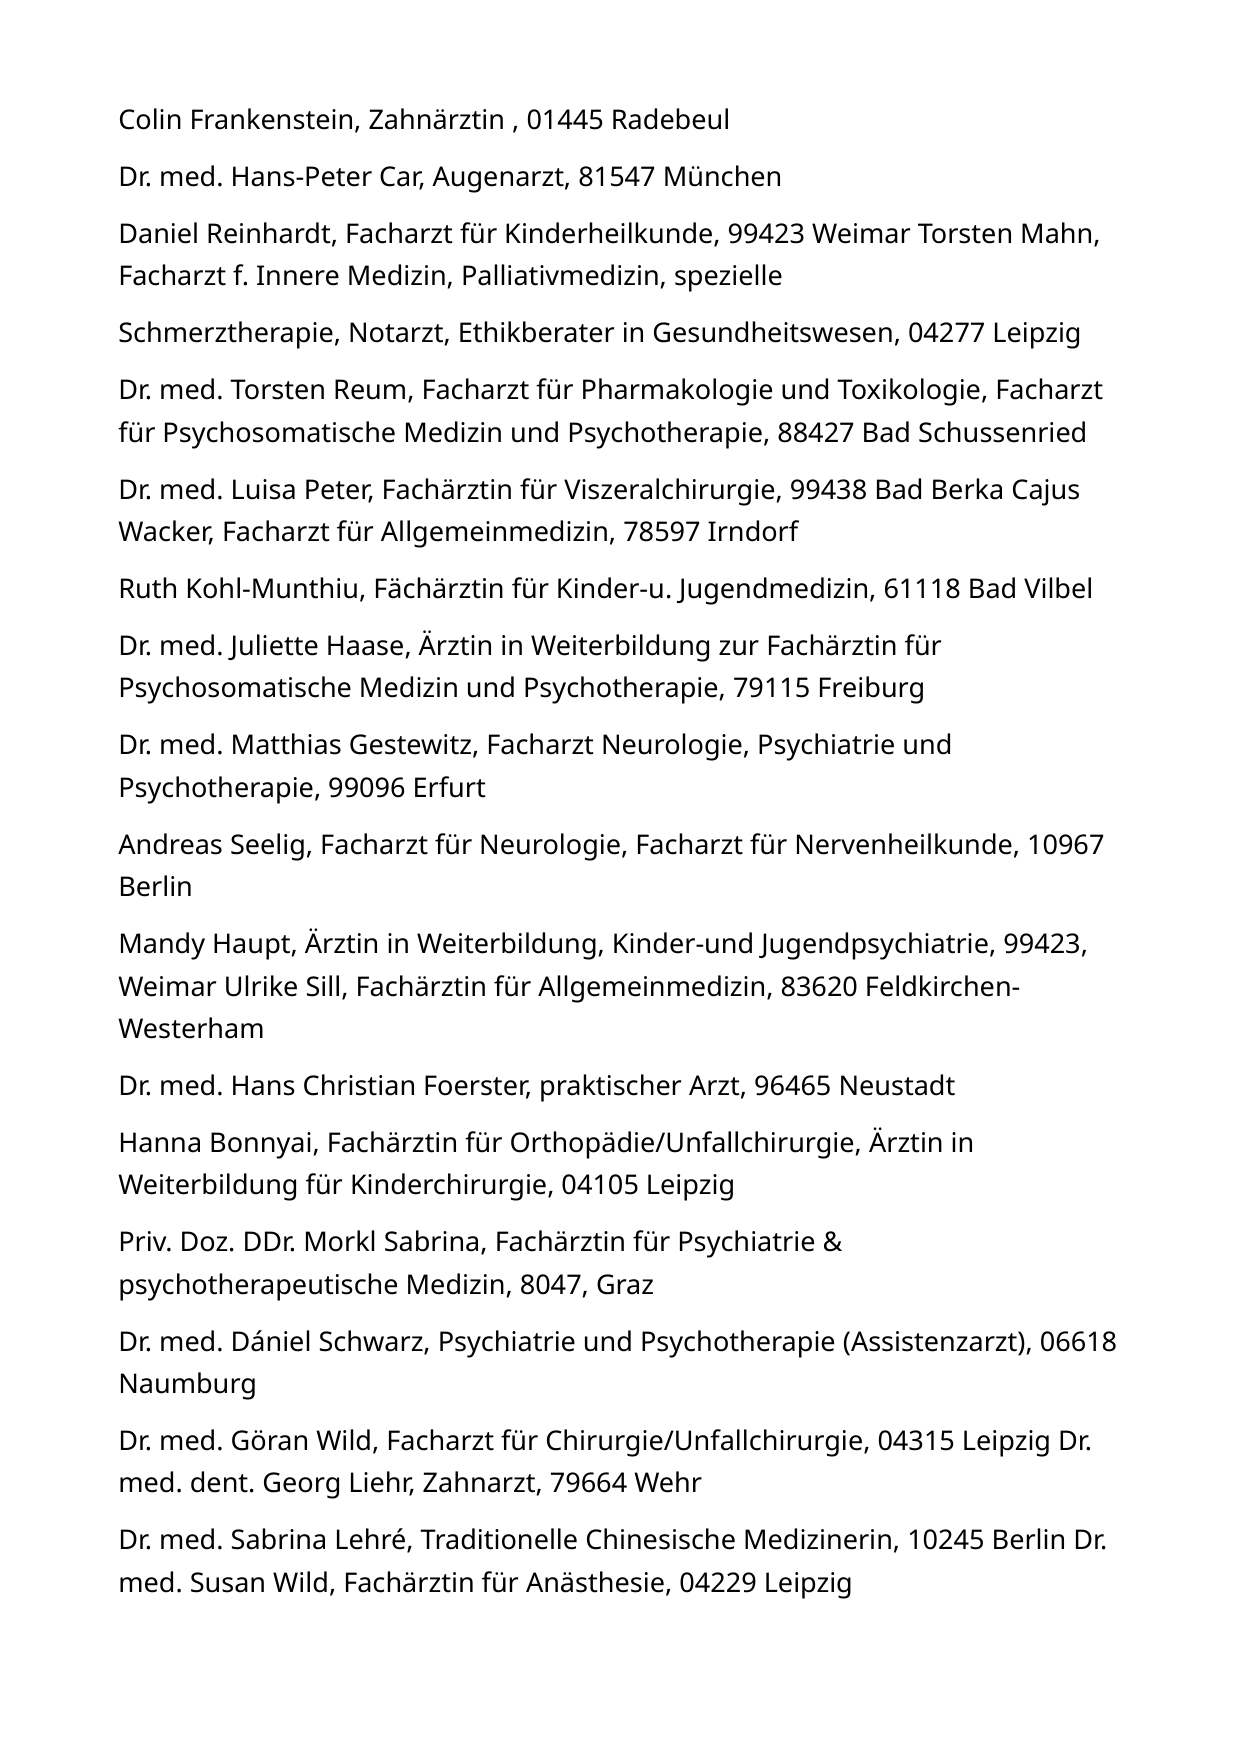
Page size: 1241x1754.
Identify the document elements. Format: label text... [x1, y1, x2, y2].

text Hanna Bonnyai, Fachärztin für Orthopädie/Unfallchirurgie, Ärztin in Weiterbildung für Kinderchirurgie, 04105 Leipzig [118, 1123, 1122, 1203]
text Dr. med. Sabrina Lehré, Traditionelle Chinesische Medizinerin, 10245 Berlin Dr. med. Susan Wild, Fachärztin für Anästhesie, 04229 Leipzig [118, 1521, 1122, 1600]
text Mandy Haupt, Ärztin in Weiterbildung, Kinder-und Jugendpsychiatrie, 99423, Weimar Ulrike Sill, Fachärztin für Allgemeinmedizin, 83620 Feldkirchen-Westerham [118, 924, 1122, 1046]
text Dr. med. Hans Christian Foerster, praktischer Arzt, 96465 Neustadt [118, 1066, 1122, 1103]
text Schmerztherapie, Notarzt, Ethikberater in Gesundheitswesen, 04277 Leipzig [118, 314, 1122, 351]
text Priv. Doz. DDr. Morkl Sabrina, Fachärztin für Psychiatrie & psychotherapeutische Medizin, 8047, Graz [118, 1223, 1122, 1302]
text Dr. med. Dániel Schwarz, Psychiatrie und Psychotherapie (Assistenzarzt), 06618 Naumburg [118, 1322, 1122, 1401]
text Andreas Seelig, Facharzt für Neurologie, Facharzt für Nervenheilkunde, 10967 Berlin [118, 825, 1122, 904]
text Dr. med. Luisa Peter, Fachärztin für Viszeralchirurgie, 99438 Bad Berka Cajus Wacker, Facharzt für Allgemeinmedizin, 78597 Irndorf [118, 470, 1122, 549]
text Colin Frankenstein, Zahnärztin , 01445 Radebeul [118, 100, 1122, 137]
text Ruth Kohl-Munthiu, Fächärztin für Kinder-u. Jugendmedizin, 61118 Bad Vilbel [118, 569, 1122, 606]
text Dr. med. Matthias Gestewitz, Facharzt Neurologie, Psychiatrie und Psychotherapie, 99096 Erfurt [118, 726, 1122, 805]
text Dr. med. Göran Wild, Facharzt für Chirurgie/Unfallchirurgie, 04315 Leipzig Dr. med. dent. Georg Liehr, Zahnarzt, 79664 Wehr [118, 1421, 1122, 1501]
text Daniel Reinhardt, Facharzt für Kinderheilkunde, 99423 Weimar Torsten Mahn, Facharzt f. Innere Medizin, Palliativmedizin, spezielle [118, 214, 1122, 294]
text Dr. med. Torsten Reum, Facharzt für Pharmakologie und Toxikologie, Facharzt für Psychosomatische Medizin und Psychotherapie, 88427 Bad Schussenried [118, 371, 1122, 450]
text Dr. med. Hans-Peter Car, Augenarzt, 81547 München [118, 157, 1122, 194]
text Dr. med. Juliette Haase, Ärztin in Weiterbildung zur Fachärztin für Psychosomatische Medizin und Psychotherapie, 79115 Freiburg [118, 626, 1122, 706]
